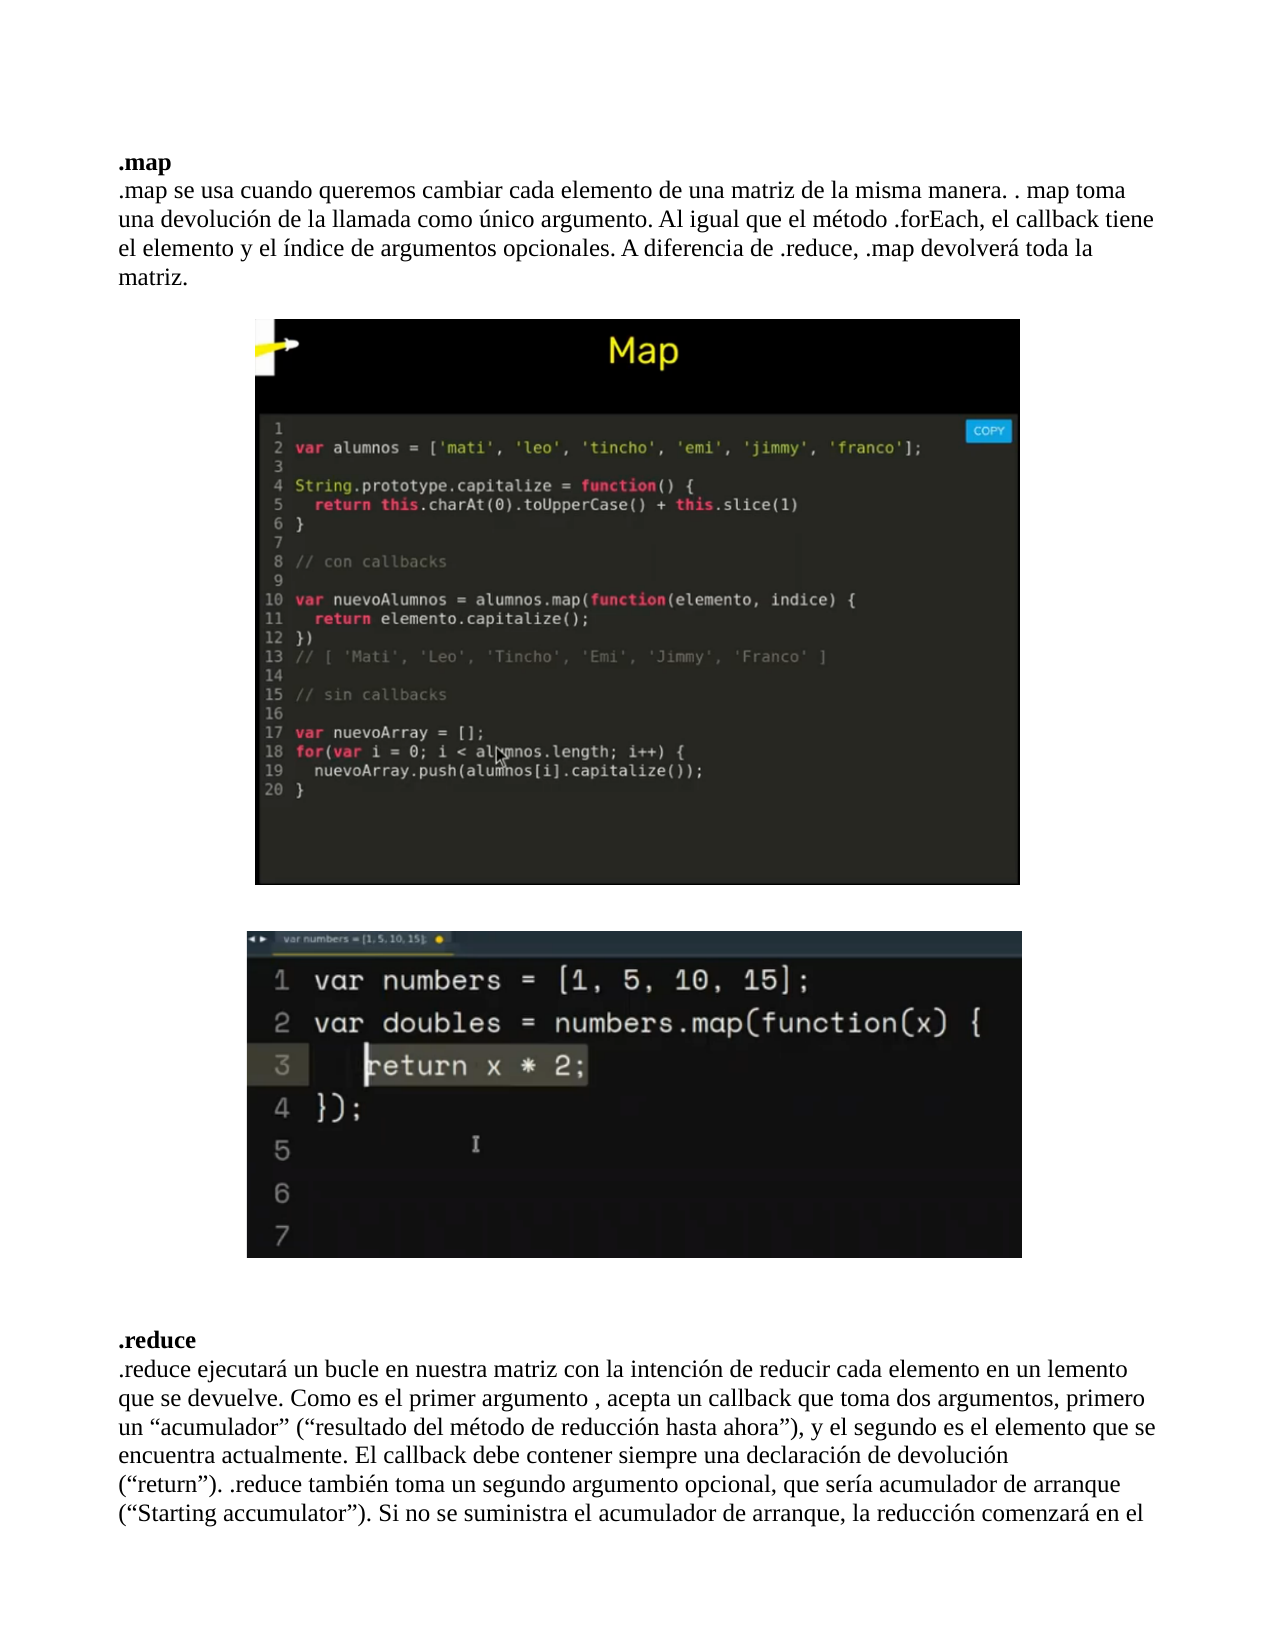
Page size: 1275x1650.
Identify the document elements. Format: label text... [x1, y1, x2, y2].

text .reduce ejecutará un bucle en nuestra matriz con la intención de reducir cada elemento en un lemento que se devuelve. Como es el primer argumento , acepta un callback que toma dos argumentos, primero un “acumulador” (“resultado del método de reducción hasta ahora”), y el segundo es el elemento que se encuentra actualmente. El callback debe contener siempre una declaración de devolución (“return”). .reduce también toma un segundo argumento opcional, que sería acumulador de arranque (“Starting accumulator”). Si no se suministra el acumulador de arranque, la reducción comenzará en el [118, 1354, 1157, 1527]
text .map [118, 147, 1157, 176]
text .map se usa cuando queremos cambiar cada elemento de una matriz de la misma manera. . map toma una devolución de la llamada como único argumento. Al igual que el método .forEach, el callback tiene el elemento y el índice de argumentos opcionales. A diferencia de .reduce, .map devolverá toda la matriz. [118, 176, 1157, 291]
text .reduce [118, 1326, 1157, 1354]
picture [255, 319, 1020, 885]
picture [246, 931, 1022, 1258]
